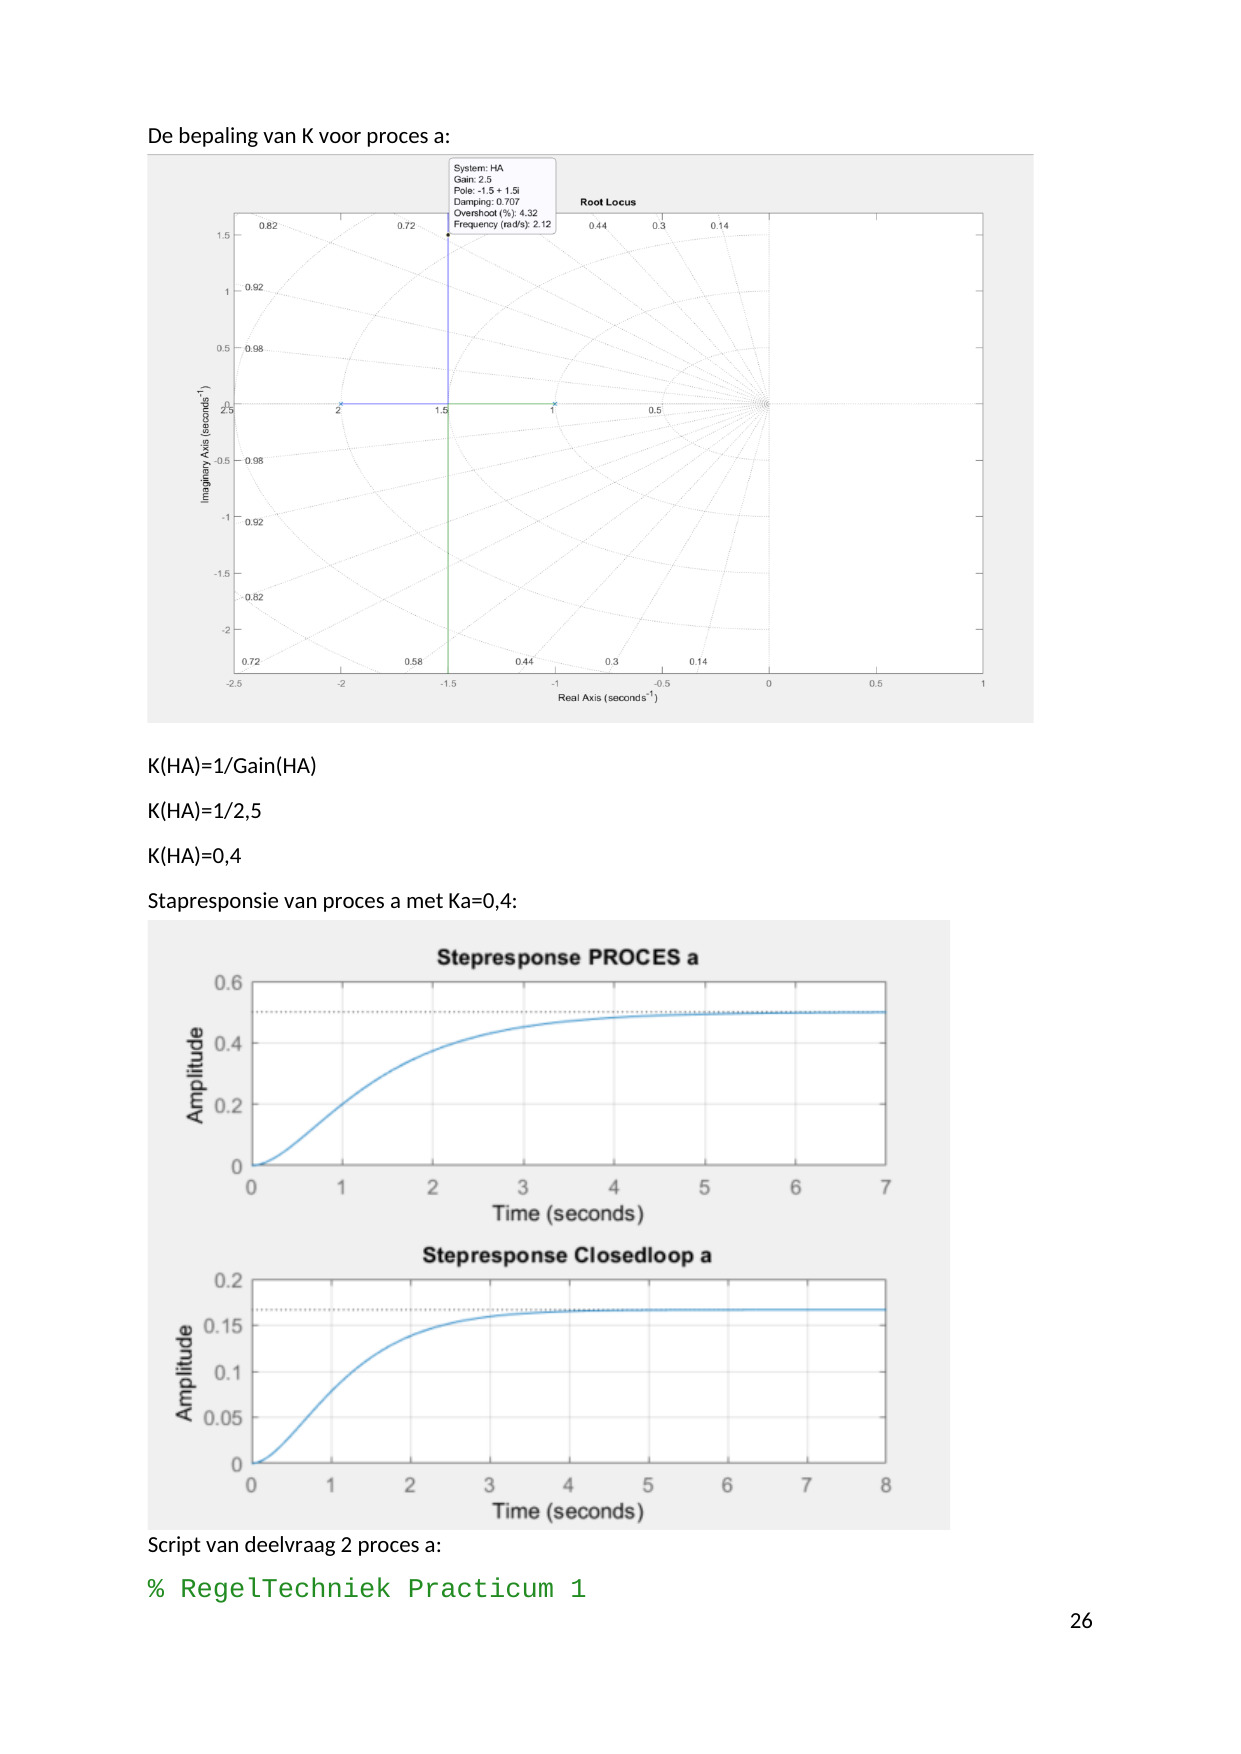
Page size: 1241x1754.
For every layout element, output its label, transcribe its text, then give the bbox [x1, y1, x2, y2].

text % RegelTechniek Practicum 1 [148, 1575, 1093, 1606]
text De bepaling van K voor proces a: [148, 122, 1093, 150]
text K(HA)=0,4 [148, 841, 1093, 869]
text Stapresponsie van proces a met Ka=0,4: [148, 887, 1093, 915]
text Script van deelvraag 2 proces a: [148, 932, 1093, 1558]
text K(HA)=1/Gain(HA) [148, 751, 1093, 779]
text K(HA)=1/2,5 [148, 796, 1093, 824]
